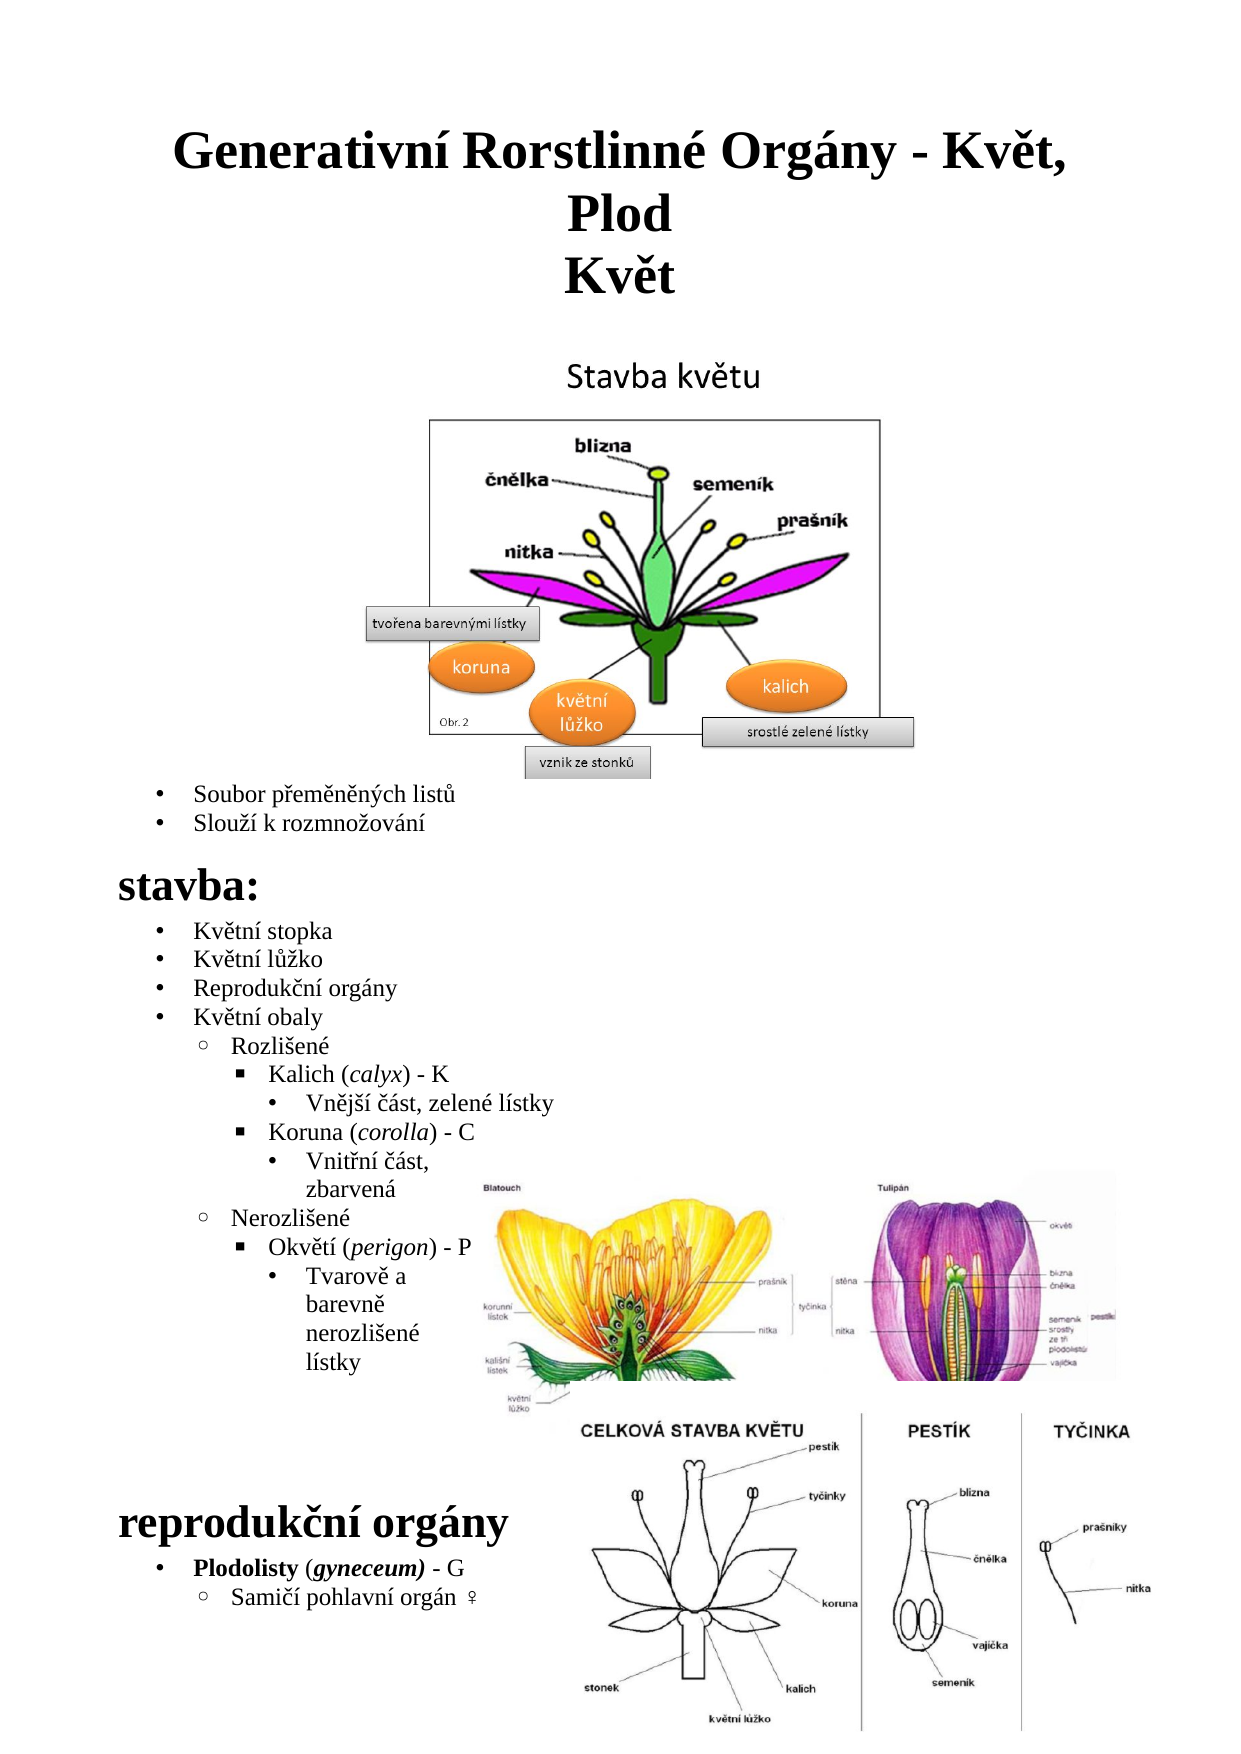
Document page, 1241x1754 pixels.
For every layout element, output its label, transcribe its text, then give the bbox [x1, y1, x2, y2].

picture [356, 318, 971, 779]
list Květní stopka [156, 916, 1122, 944]
text Květ [118, 243, 1122, 305]
list Květní obaly [156, 1002, 1122, 1031]
list Soubor přeměněných listů [156, 317, 1122, 808]
list Koruna (corolla) - C [231, 1117, 1122, 1146]
list Slouží k rozmnožování [156, 808, 1122, 836]
list Květní lůžko [156, 944, 1122, 973]
list Reprodukční orgány [156, 973, 1122, 1002]
text Stavba: [118, 857, 1122, 910]
list Vnitřní část, zbarvená [268, 1146, 1122, 1203]
list Vnější část, zelené lístky [268, 1088, 1122, 1117]
text Generativní rorstlinné orgány - květ, plod [118, 118, 1122, 243]
picture [476, 1167, 1178, 1754]
list Tvarově a barevně nerozlišené lístky [268, 1261, 476, 1376]
list Plodolisty (gyneceum) - G [156, 1553, 570, 1582]
list Rozlišené [193, 1031, 1122, 1059]
list Okvětí (perigon) - P [231, 1232, 476, 1261]
list Samičí pohlavní orgán ♀ [193, 1582, 570, 1611]
list Nerozlišené [193, 1203, 476, 1232]
text Reprodukční orgány [118, 1494, 570, 1547]
list Kalich (calyx) - K [231, 1059, 1122, 1088]
